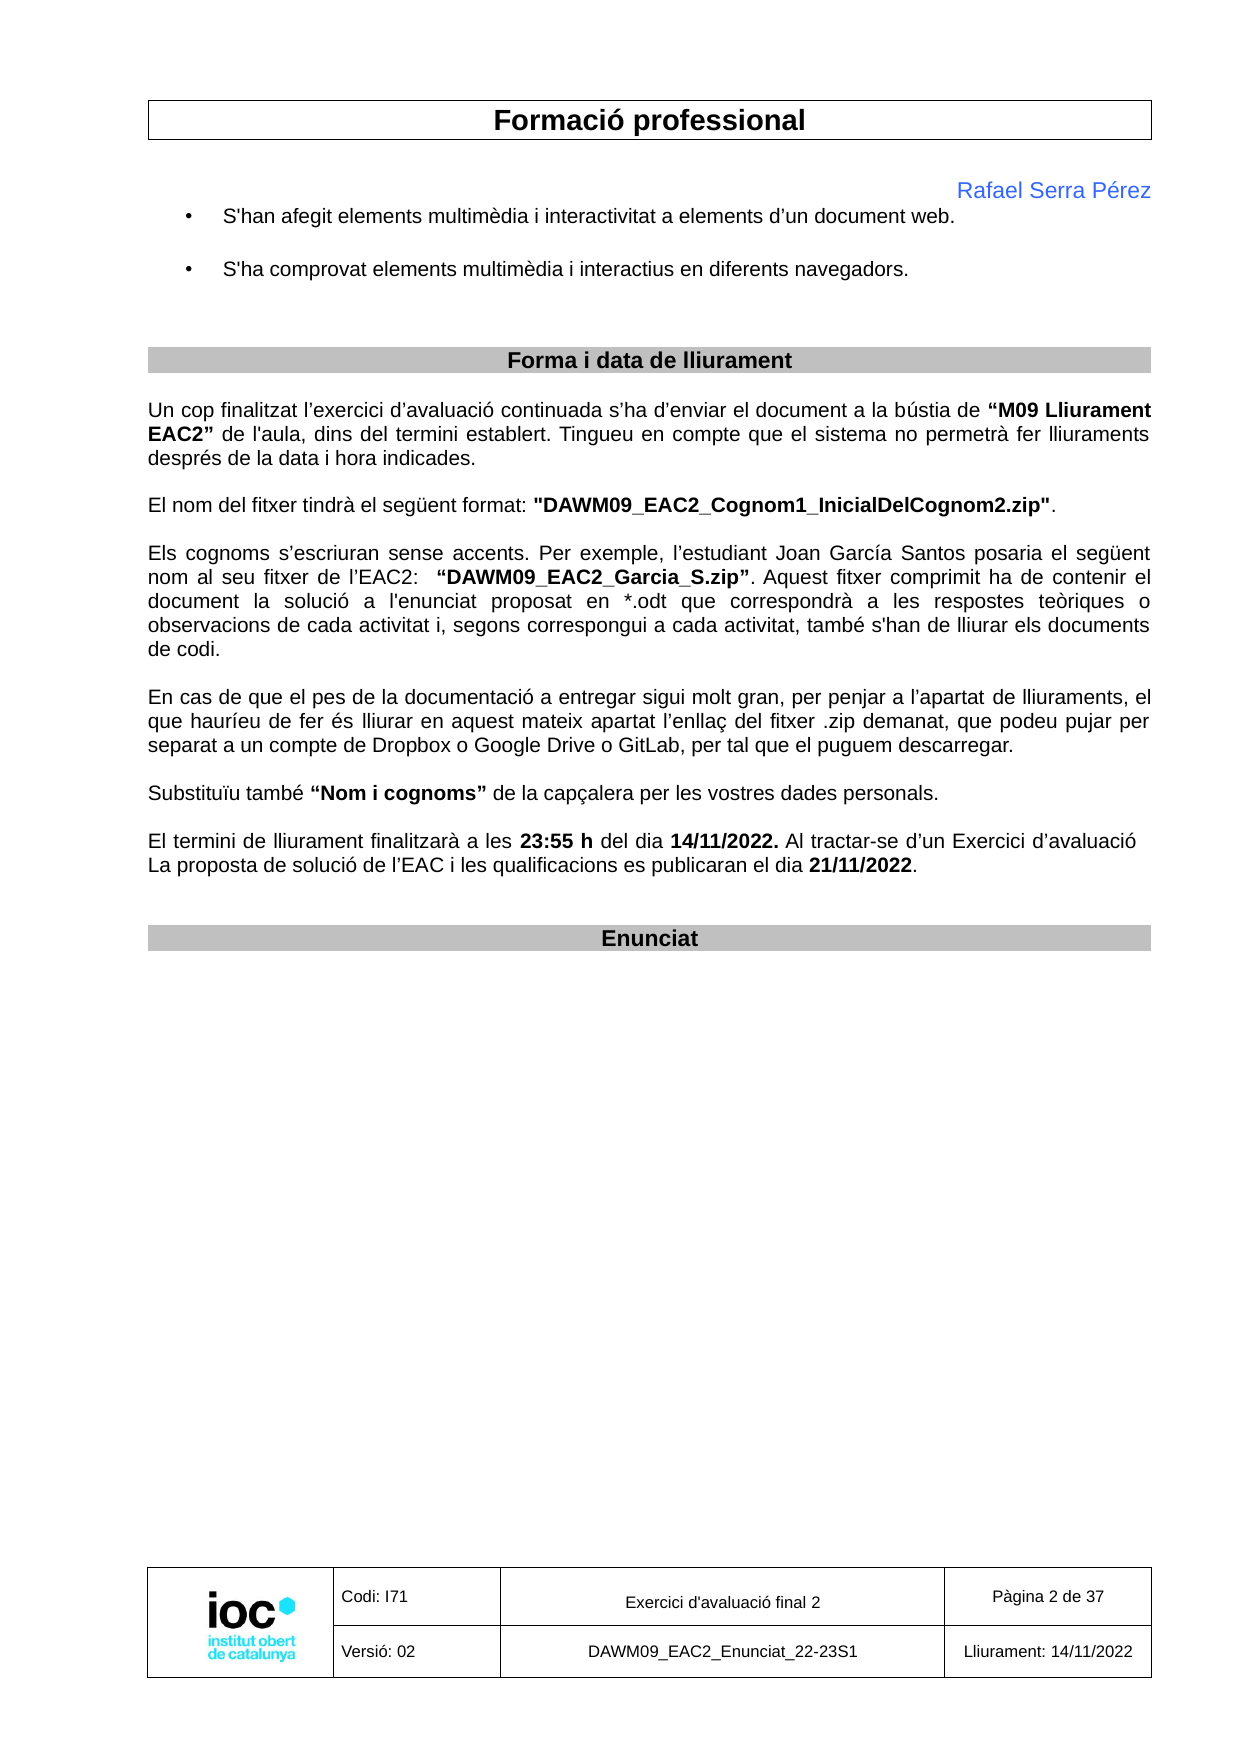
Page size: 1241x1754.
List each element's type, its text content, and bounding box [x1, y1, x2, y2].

text Enunciat [148, 925, 1151, 951]
picture [195, 1577, 309, 1673]
text El termini de lliurament finalitzarà a les 23:55 h del dia 14/11/2022. Al tractar-se d’un Exercici d’avaluació La proposta de solució de l’EAC i les qualificacions es publicaran el dia 21/11/2022. [148, 829, 1151, 877]
list S'ha comprovat elements multimèdia i interactius en diferents navegadors. [185, 257, 1151, 281]
text El nom del fitxer tindrà el següent format: "DAWM09_EAC2_Cognom1_InicialDelCognom2.zip". [148, 493, 1151, 517]
text Substituïu també “Nom i cognoms” de la capçalera per les vostres dades personals. [148, 781, 1151, 805]
text Forma i data de lliurament [148, 347, 1151, 373]
text En cas de que el pes de la documentació a entregar sigui molt gran, per penjar a l’apartat de lliuraments, el que hauríeu de fer és lliurar en aquest mateix apartat l’enllaç del fitxer .zip demanat, que podeu pujar per separat a un compte de Dropbox o Google Drive o GitLab, per tal que el puguem descarregar. [148, 685, 1151, 757]
text Un cop finalitzat l’exercici d’avaluació continuada s’ha d’enviar el document a la bústia de “M09 Lliurament EAC2” de l'aula, dins del termini establert. Tingueu en compte que el sistema no permetrà fer lliuraments després de la data i hora indicades. [148, 397, 1151, 469]
list S'han afegit elements multimèdia i interactivitat a elements d’un document web. [185, 203, 1151, 227]
text Els cognoms s’escriuran sense accents. Per exemple, l’estudiant Joan García Santos posaria el següent nom al seu fitxer de l’EAC2: “DAWM09_EAC2_Garcia_S.zip”. Aquest fitxer comprimit ha de contenir el document la solució a l'enunciat proposat en *.odt que correspondrà a les respostes teòriques o observacions de cada activitat i, segons correspongui a cada activitat, també s'han de lliurar els documents de codi. [148, 541, 1151, 661]
